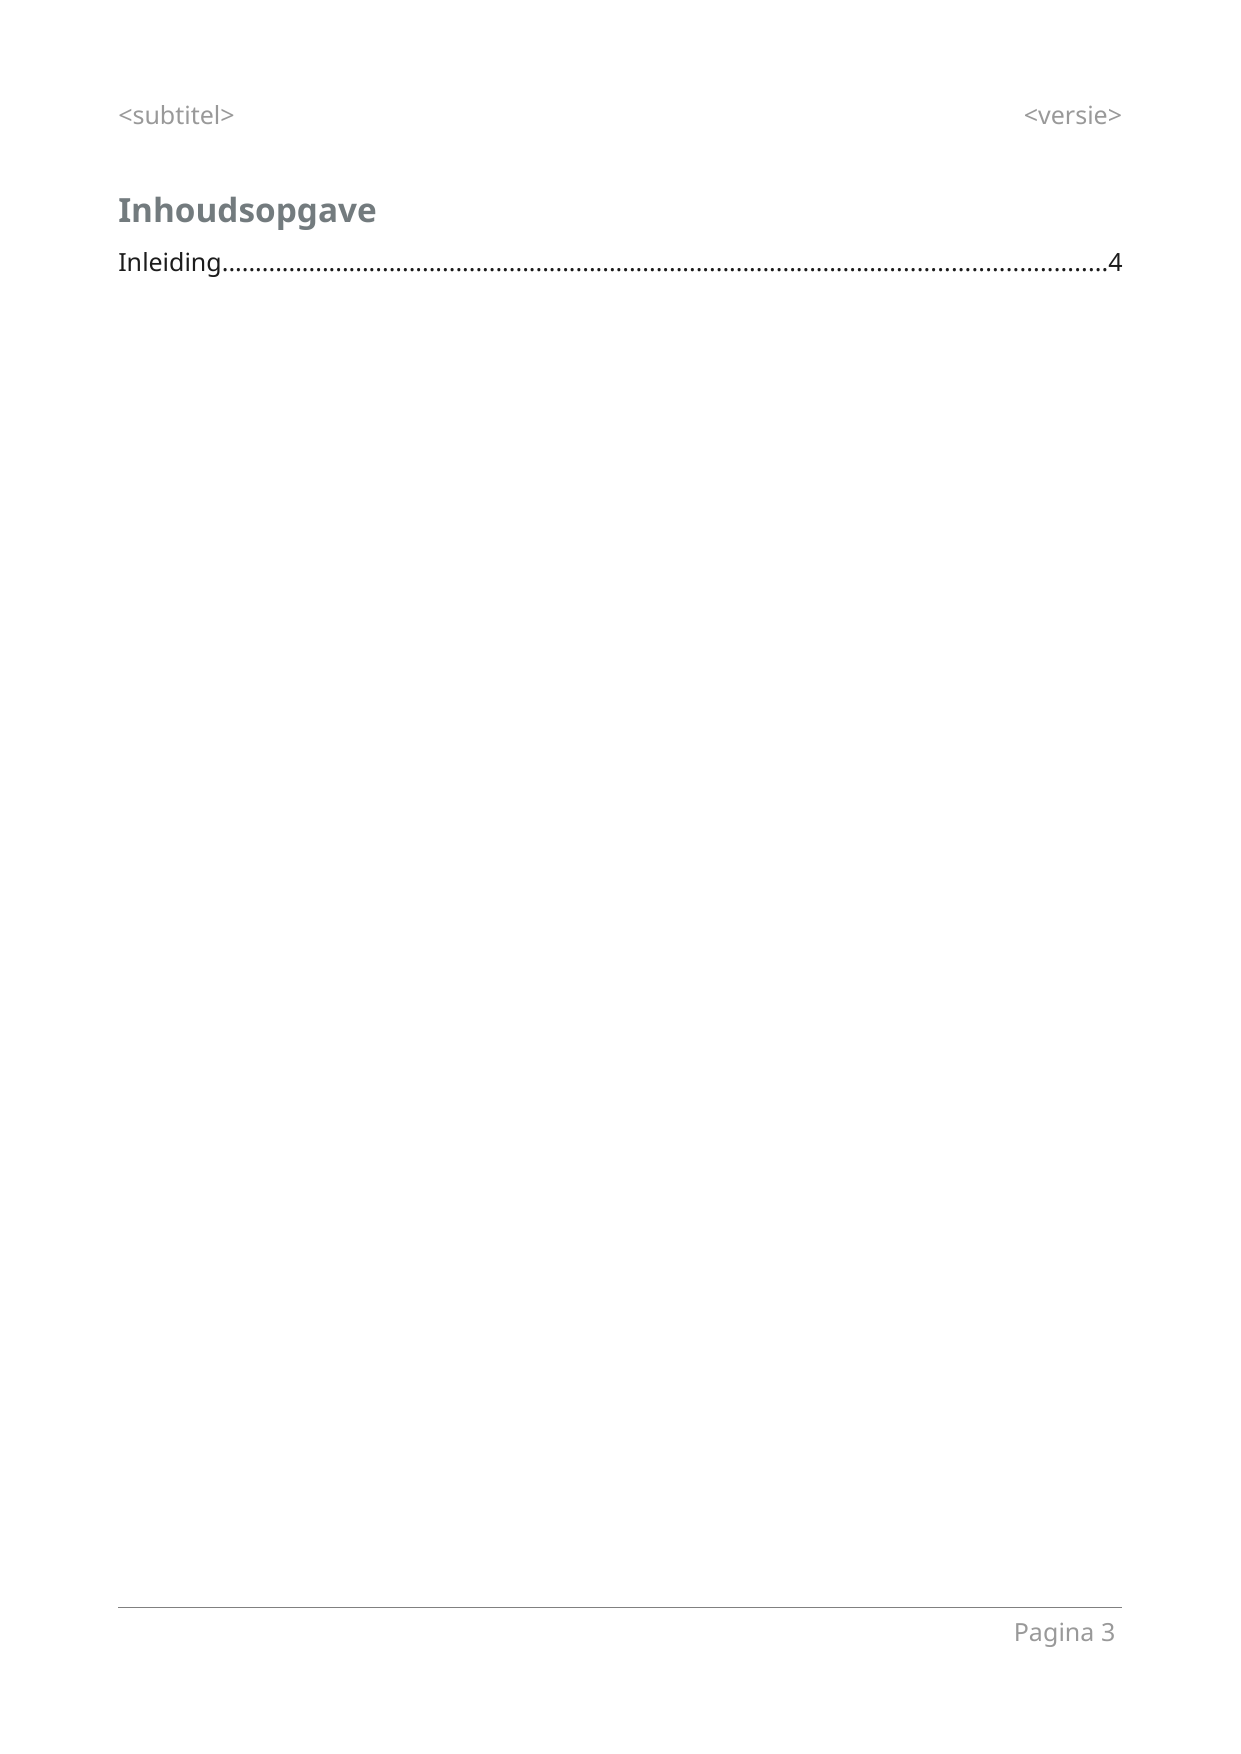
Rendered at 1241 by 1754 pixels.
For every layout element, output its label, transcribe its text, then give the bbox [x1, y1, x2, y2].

text Inleiding 4 [118, 244, 1122, 278]
subtitle Inhoudsopgave [118, 187, 1122, 232]
